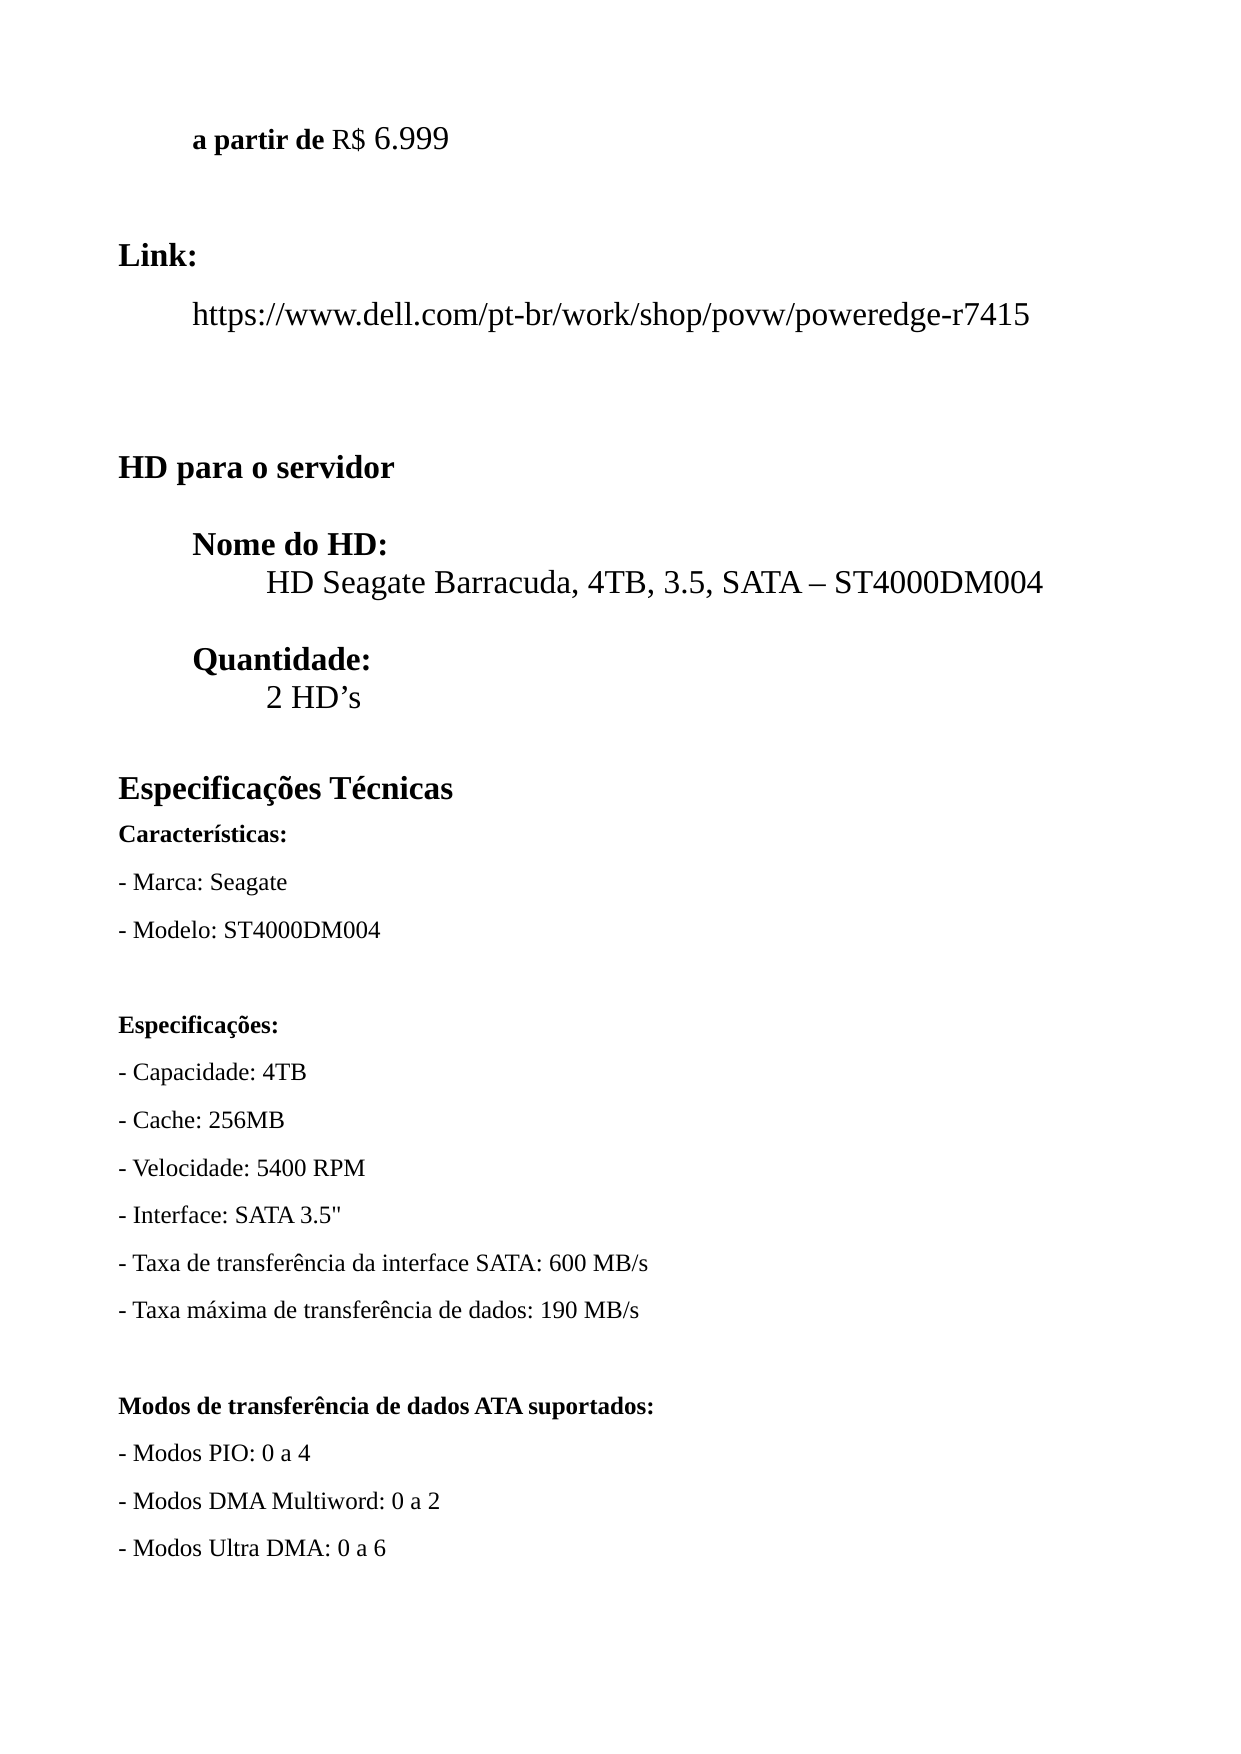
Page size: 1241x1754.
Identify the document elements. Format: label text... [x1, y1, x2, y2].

text - Modos Ultra DMA: 0 a 6 [118, 1533, 1122, 1562]
text Especificações: [118, 1010, 1122, 1039]
text - Modos PIO: 0 a 4 [118, 1438, 1122, 1467]
text HD para o servidor [118, 447, 1122, 486]
text - Taxa de transferência da interface SATA: 600 MB/s [118, 1248, 1122, 1277]
text a partir de R$ 6.999 [118, 118, 1122, 156]
text Nome do HD: [118, 524, 1122, 562]
text Modos de transferência de dados ATA suportados: [118, 1391, 1122, 1419]
text Características: [118, 819, 1122, 848]
text - Capacidade: 4TB [118, 1057, 1122, 1086]
text Quantidade: [118, 639, 1122, 677]
text HD Seagate Barracuda, 4TB, 3.5, SATA – ST4000DM004 [118, 562, 1122, 601]
text - Modos DMA Multiword: 0 a 2 [118, 1486, 1122, 1515]
text - Velocidade: 5400 RPM [118, 1153, 1122, 1181]
text 2 HD’s [118, 677, 1122, 716]
text - Interface: SATA 3.5" [118, 1200, 1122, 1229]
text - Cache: 256MB [118, 1105, 1122, 1134]
text - Marca: Seagate [118, 867, 1122, 896]
text Link: [118, 235, 1122, 274]
text - Taxa máxima de transferência de dados: 190 MB/s [118, 1296, 1122, 1324]
text https://www.dell.com/pt-br/work/shop/povw/poweredge-r7415 [118, 294, 1122, 332]
text - Modelo: ST4000DM004 [118, 915, 1122, 943]
subtitle Especificações Técnicas [118, 769, 1122, 807]
